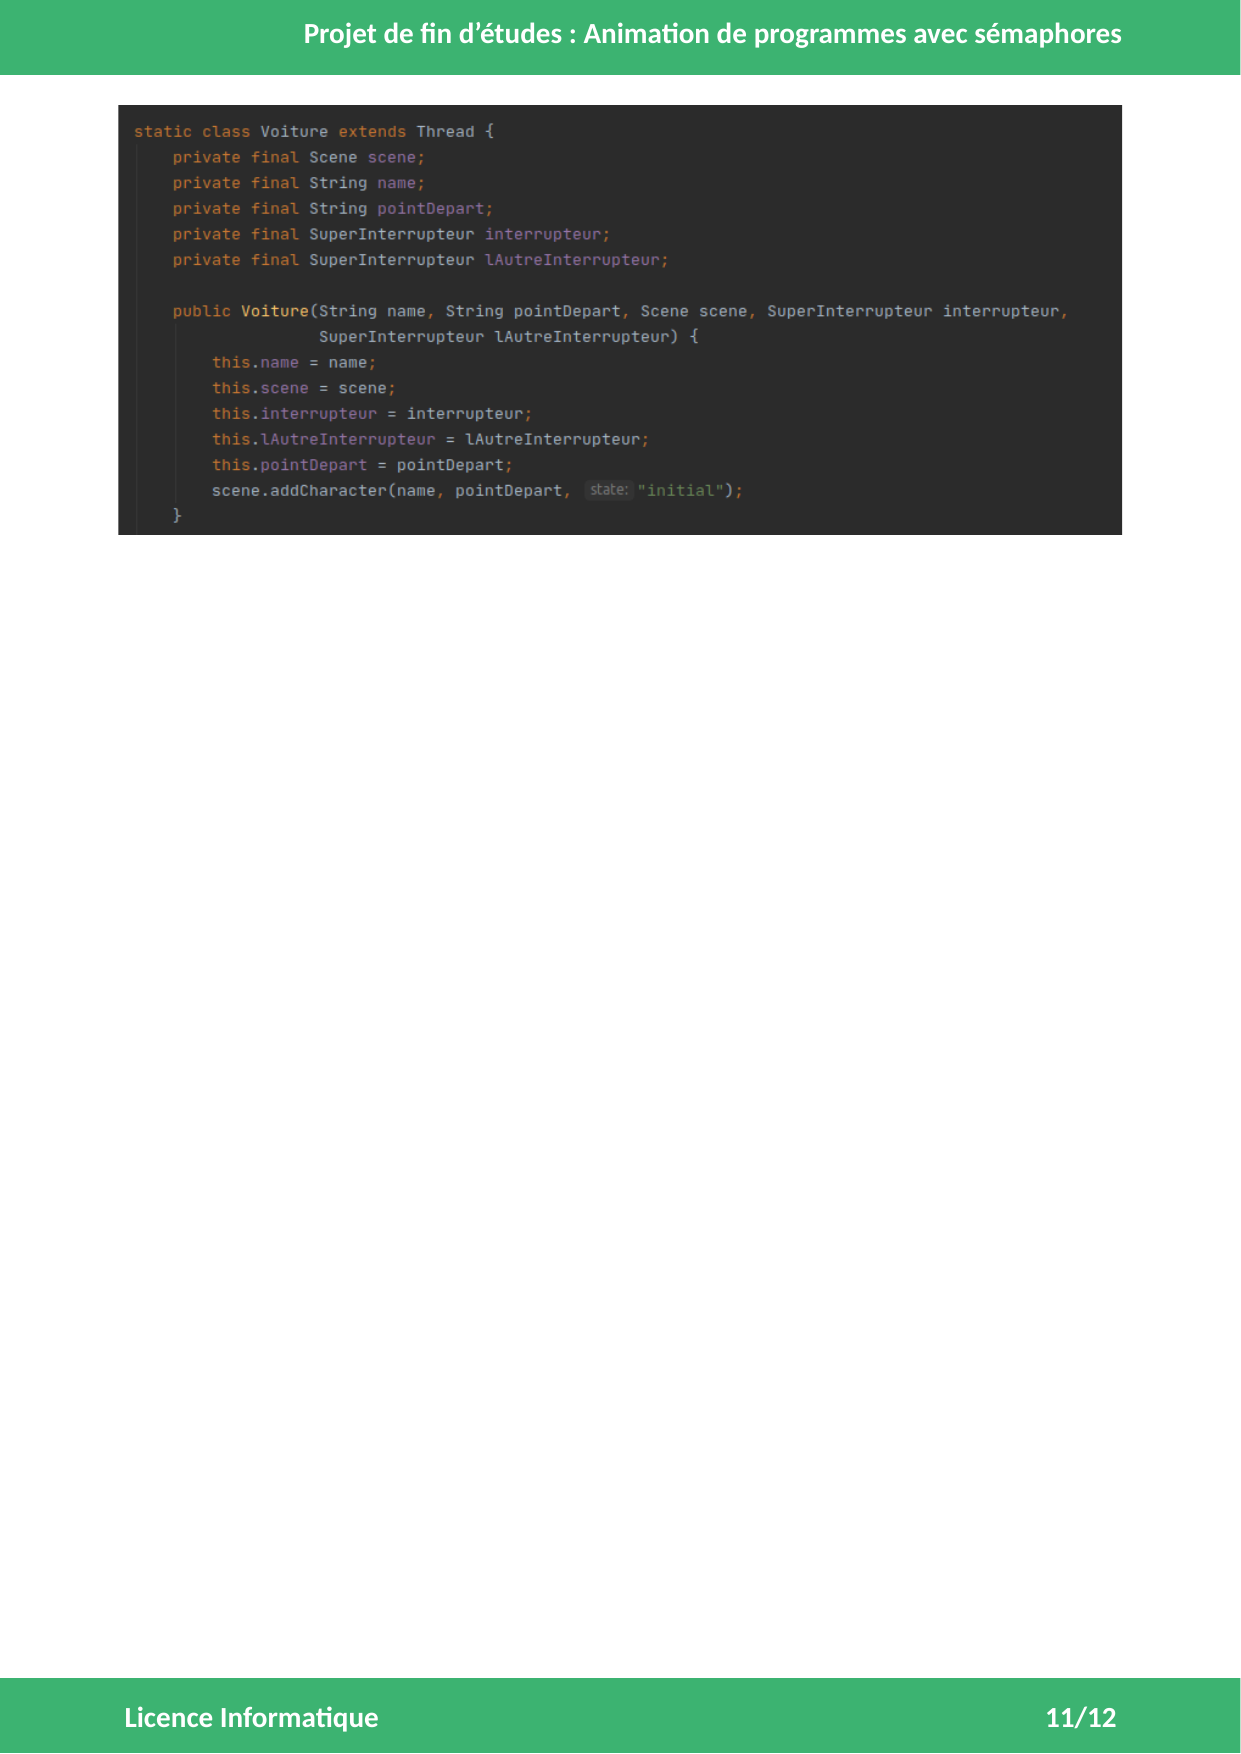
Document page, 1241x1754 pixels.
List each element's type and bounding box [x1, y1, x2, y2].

picture [118, 105, 1123, 535]
